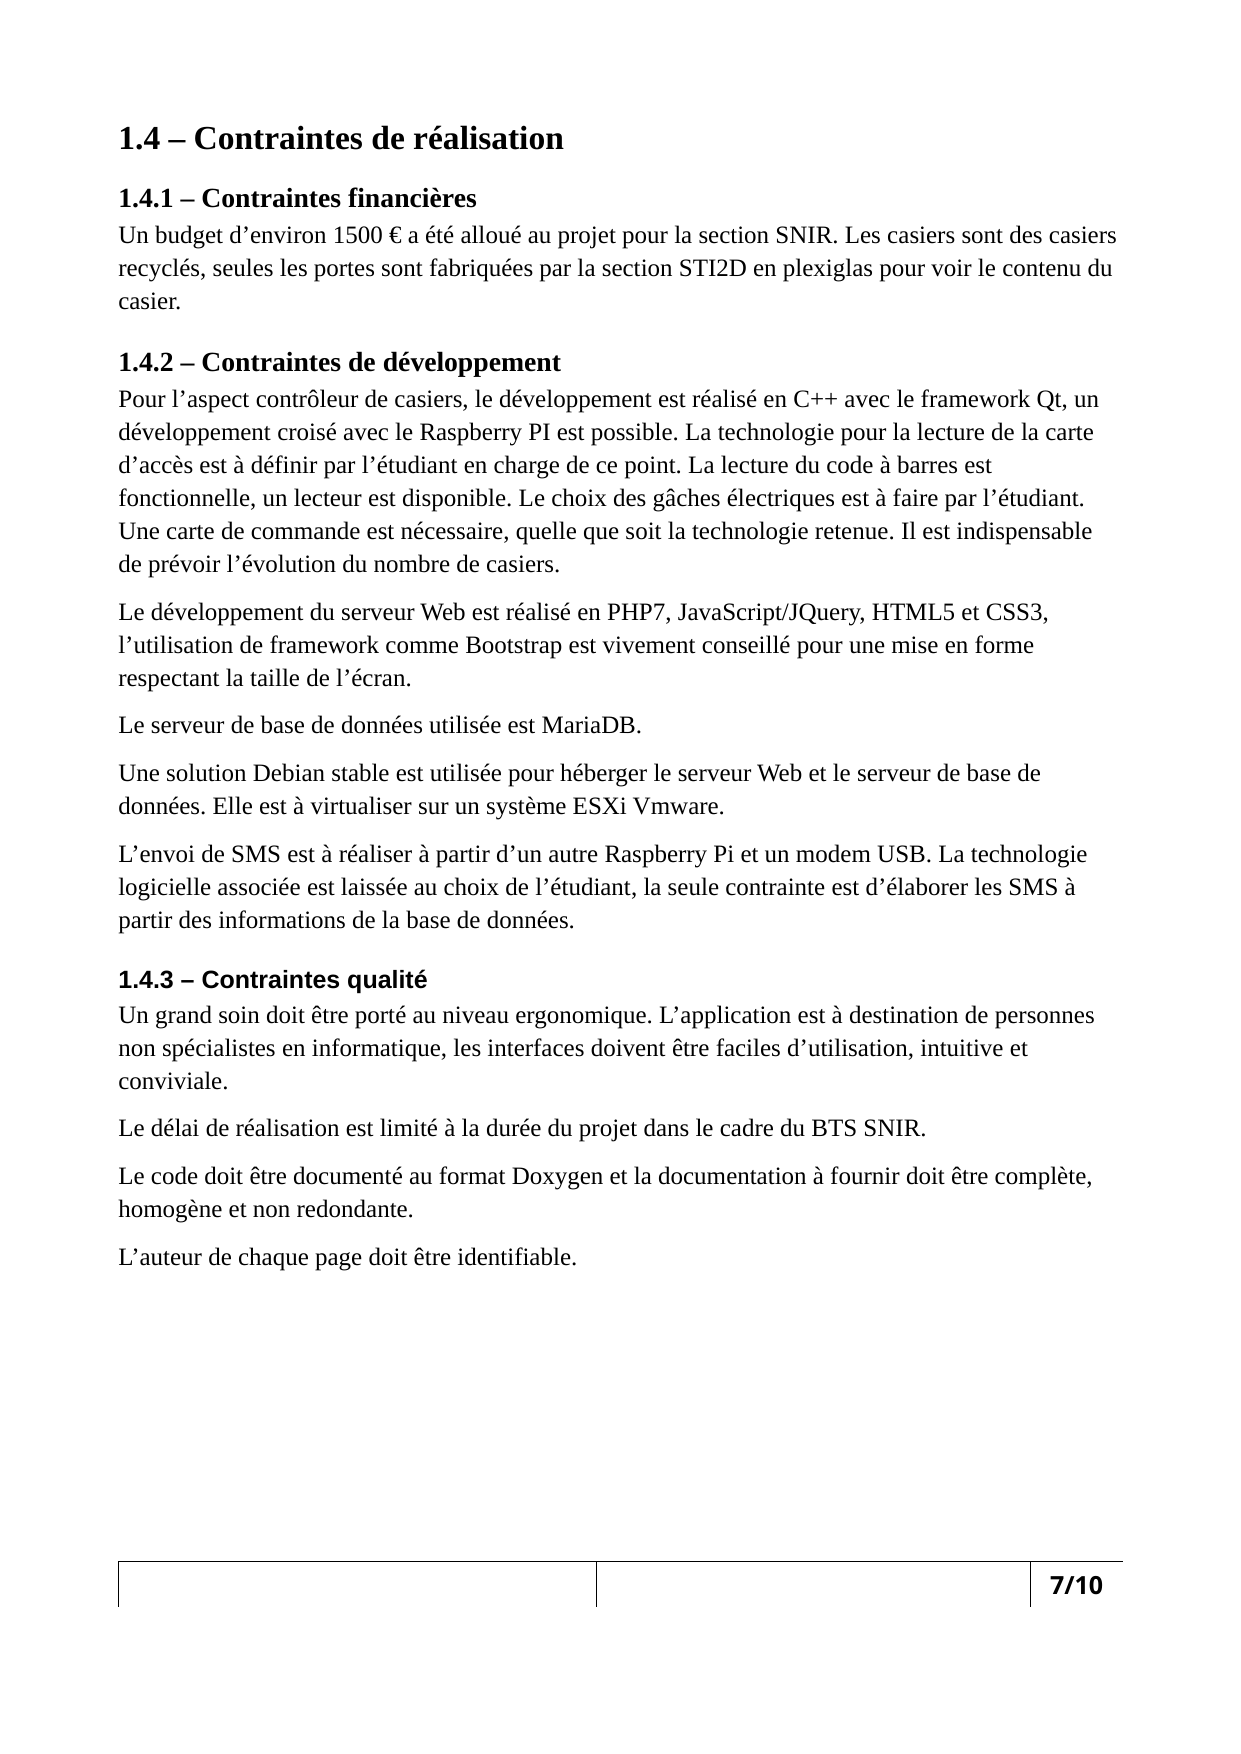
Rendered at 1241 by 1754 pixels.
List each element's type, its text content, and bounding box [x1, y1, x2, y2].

text Un budget d’environ 1500 € a été alloué au projet pour la section SNIR. Les casiers sont des casiers recyclés, seules les portes sont fabriquées par la section STI2D en plexiglas pour voir le contenu du casier. [118, 220, 1122, 315]
subtitle 1.4.2 – Contraintes de développement [118, 346, 1122, 378]
subtitle 1.4.1 – Contraintes financières [118, 182, 1122, 214]
subtitle 1.4.3 – Contraintes qualité [118, 965, 1122, 994]
text Pour l’aspect contrôleur de casiers, le développement est réalisé en C++ avec le framework Qt, un développement croisé avec le Raspberry PI est possible. La technologie pour la lecture de la carte d’accès est à définir par l’étudiant en charge de ce point. La lecture du code à barres est fonctionnelle, un lecteur est disponible. Le choix des gâches électriques est à faire par l’étudiant. Une carte de commande est nécessaire, quelle que soit la technologie retenue. Il est indispensable de prévoir l’évolution du nombre de casiers. [118, 384, 1122, 578]
text Le serveur de base de données utilisée est MariaDB. [118, 711, 1122, 739]
text Un grand soin doit être porté au niveau ergonomique. L’application est à destination de personnes non spécialistes en informatique, les interfaces doivent être faciles d’utilisation, intuitive et conviviale. [118, 1000, 1122, 1095]
text L’envoi de SMS est à réaliser à partir d’un autre Raspberry Pi et un modem USB. La technologie logicielle associée est laissée au choix de l’étudiant, la seule contrainte est d’élaborer les SMS à partir des informations de la base de données. [118, 839, 1122, 933]
text Le délai de réalisation est limité à la durée du projet dans le cadre du BTS SNIR. [118, 1113, 1122, 1142]
text Le développement du serveur Web est réalisé en PHP7, JavaScript/JQuery, HTML5 et CSS3, l’utilisation de framework comme Bootstrap est vivement conseillé pour une mise en forme respectant la taille de l’écran. [118, 597, 1122, 692]
subtitle 1.4 – Contraintes de réalisation [118, 118, 1122, 157]
text Le code doit être documenté au format Doxygen et la documentation à fournir doit être complète, homogène et non redondante. [118, 1161, 1122, 1223]
text Une solution Debian stable est utilisée pour héberger le serveur Web et le serveur de base de données. Elle est à virtualiser sur un système ESXi Vmware. [118, 758, 1122, 820]
text L’auteur de chaque page doit être identifiable. [118, 1242, 1122, 1271]
